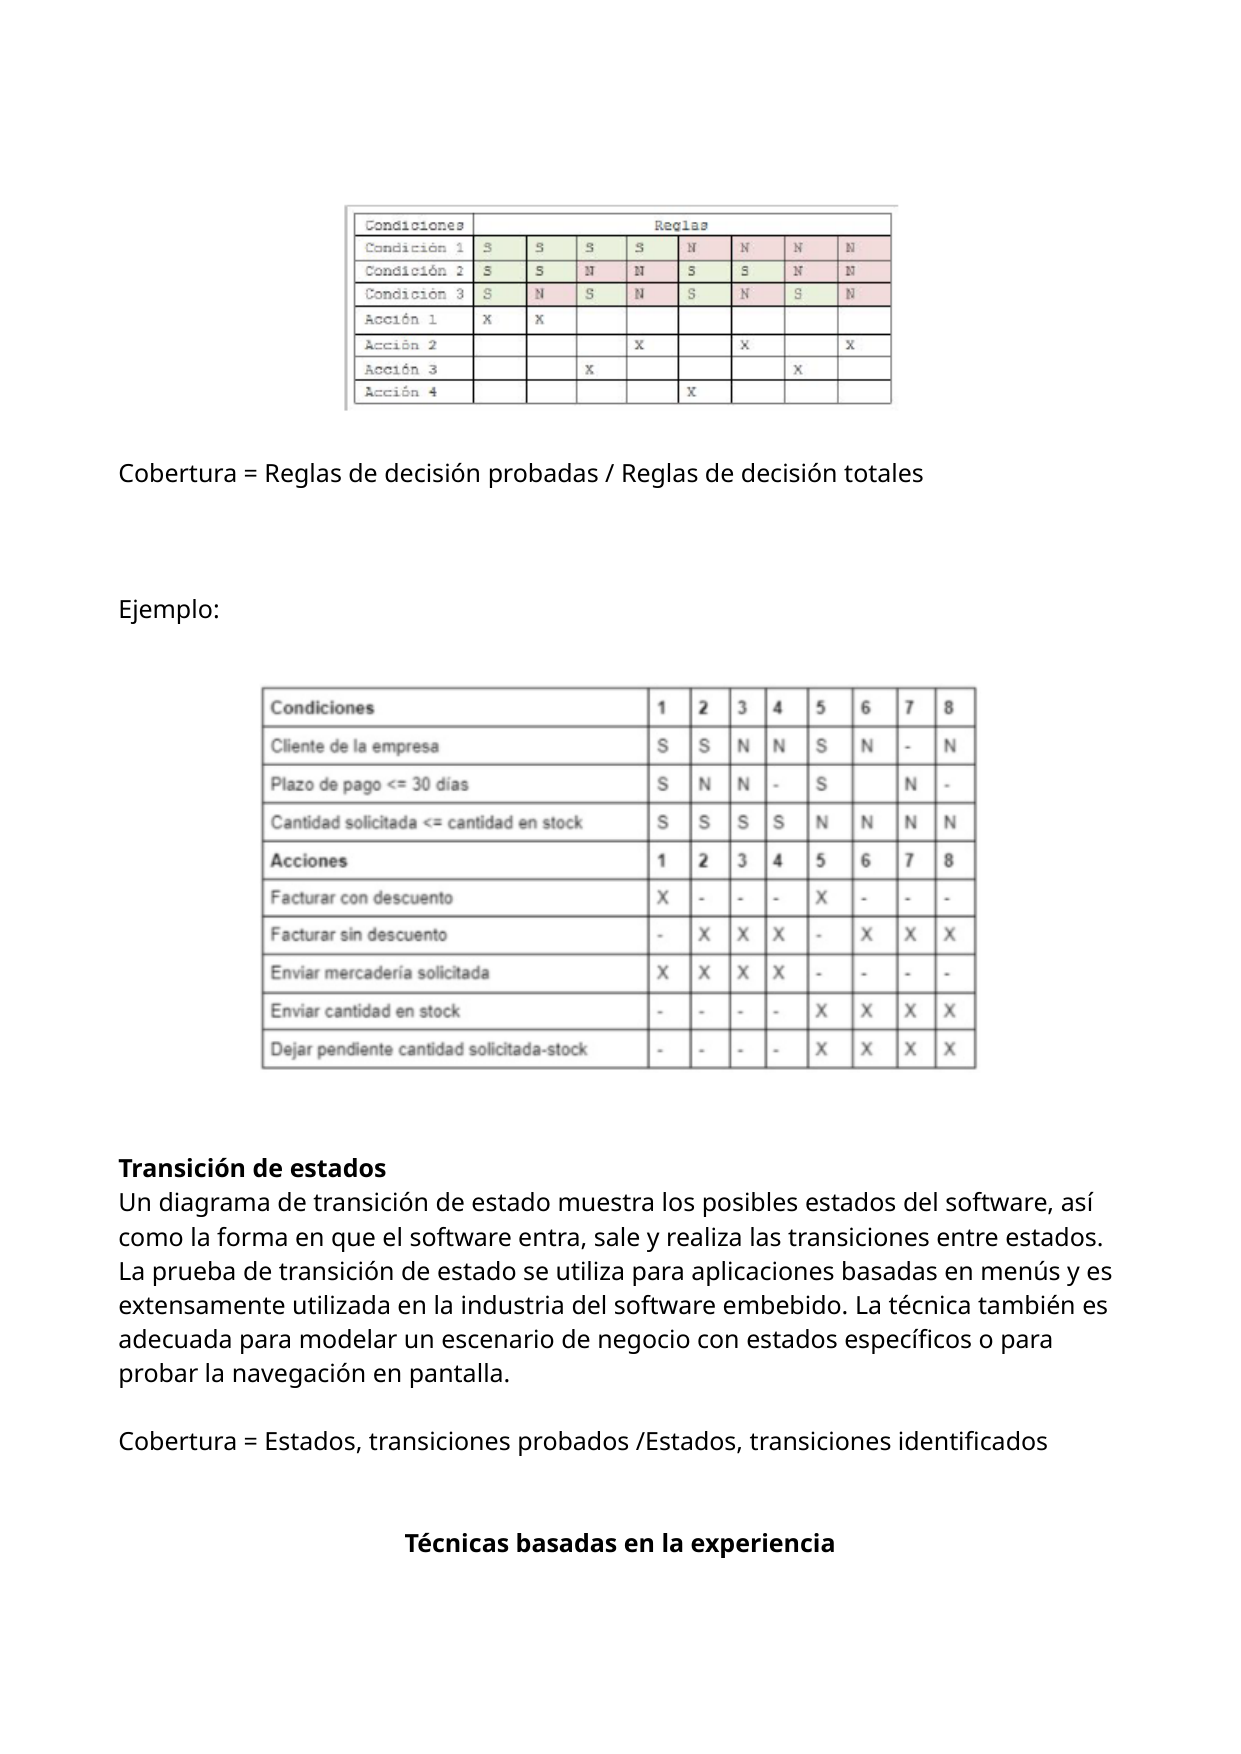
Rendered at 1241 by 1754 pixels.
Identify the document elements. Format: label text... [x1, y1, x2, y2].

picture [259, 683, 982, 1076]
text Técnicas basadas en la experiencia [118, 1526, 1122, 1560]
picture [340, 200, 900, 414]
text Cobertura = Reglas de decisión probadas / Reglas de decisión totales [118, 176, 1122, 489]
text Un diagrama de transición de estado muestra los posibles estados del software, así como la forma en que el software entra, sale y realiza las transiciones entre estados. La prueba de transición de estado se utiliza para aplicaciones basadas en menús y es extensamente utilizada en la industria del software embebido. La técnica también es adecuada para modelar un escenario de negocio con estados específicos o para probar la navegación en pantalla. [118, 1185, 1122, 1389]
text Transición de estados [118, 1151, 1122, 1185]
text Cobertura = Estados, transiciones probados /Estados, transiciones identificados [118, 1423, 1122, 1458]
text Ejemplo: [118, 592, 1122, 626]
